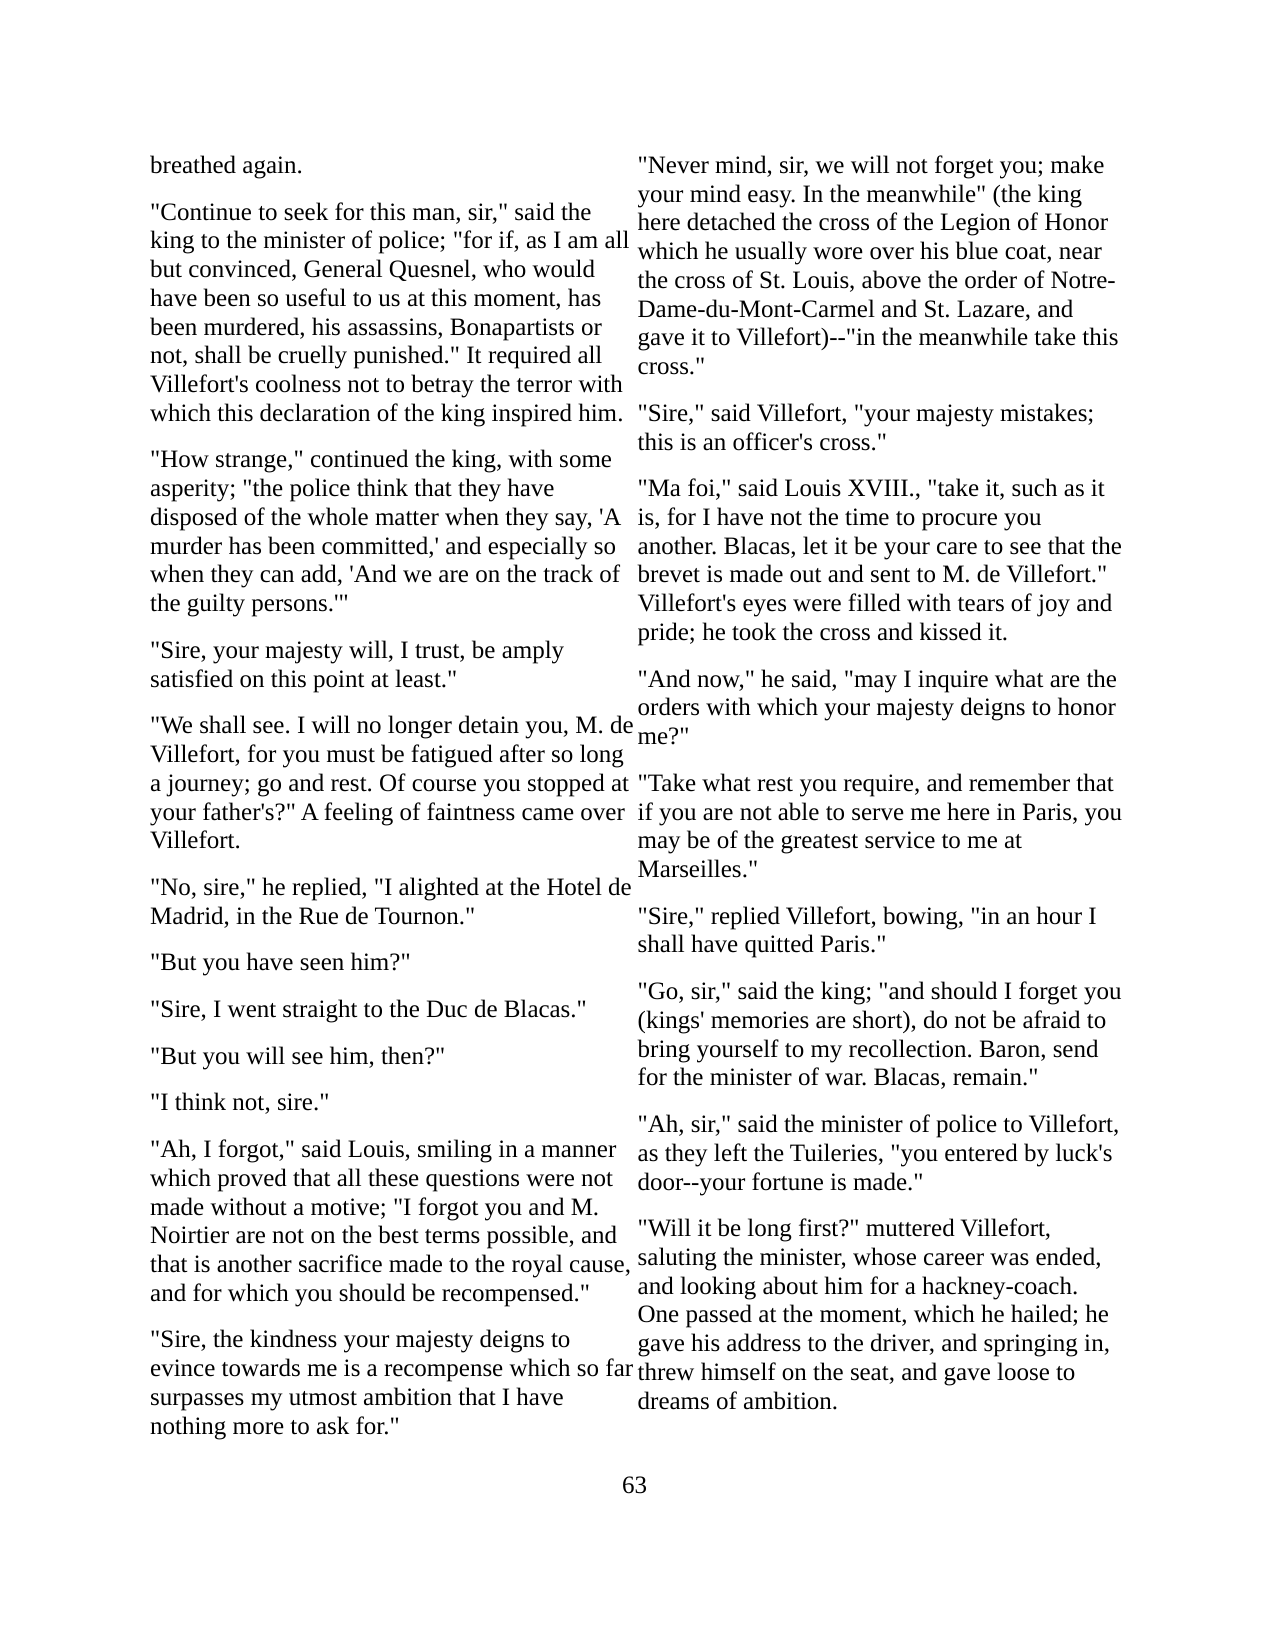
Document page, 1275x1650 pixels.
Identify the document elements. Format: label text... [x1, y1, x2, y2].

text "No, sire," he replied, "I alighted at the Hotel de Madrid, in the Rue de Tournon." [150, 872, 637, 929]
text "Sire, I went straight to the Duc de Blacas." [150, 994, 637, 1023]
text "Ma foi," said Louis XVIII., "take it, such as it is, for I have not the time to procure you another. Blacas, let it be your care to see that the brevet is made out and sent to M. de Villefort." Villefort's eyes were filled with tears of joy and pride; he took the cross and kissed it. [637, 473, 1125, 646]
text "Ah, sir," said the minister of police to Villefort, as they left the Tuileries, "you entered by luck's door--your fortune is made." [637, 1109, 1125, 1195]
text "Go, sir," said the king; "and should I forget you (kings' memories are short), do not be afraid to bring yourself to my recollection. Baron, send for the minister of war. Blacas, remain." [637, 976, 1125, 1091]
text "But you have seen him?" [150, 947, 637, 976]
text "Sire," said Villefort, "your majesty mistakes; this is an officer's cross." [637, 398, 1125, 455]
text "But you will see him, then?" [150, 1041, 637, 1069]
text "Sire, the kindness your majesty deigns to evince towards me is a recompense which so far surpasses my utmost ambition that I have nothing more to ask for." [150, 1324, 637, 1439]
text breathed again. [150, 150, 637, 179]
text "Never mind, sir, we will not forget you; make your mind easy. In the meanwhile" (the king here detached the cross of the Legion of Honor which he usually wore over his blue coat, near the cross of St. Louis, above the order of Notre-Dame-du-Mont-Carmel and St. Lazare, and gave it to Villefort)--"in the meanwhile take this cross." [637, 150, 1125, 380]
text "Take what rest you require, and remember that if you are not able to serve me here in Paris, you may be of the greatest service to me at Marseilles." [637, 768, 1125, 883]
text "Sire, your majesty will, I trust, be amply satisfied on this point at least." [150, 635, 637, 692]
text "Continue to seek for this man, sir," said the king to the minister of police; "for if, as I am all but convinced, General Quesnel, who would have been so useful to us at this moment, has been murdered, his assassins, Bonapartists or not, shall be cruelly punished." It required all Villefort's coolness not to betray the terror with which this declaration of the king inspired him. [150, 197, 637, 427]
text "How strange," continued the king, with some asperity; "the police think that they have disposed of the whole matter when they say, 'A murder has been committed,' and especially so when they can add, 'And we are on the track of the guilty persons.'" [150, 444, 637, 617]
text "Will it be long first?" muttered Villefort, saluting the minister, whose career was ended, and looking about him for a hackney-coach. One passed at the moment, which he hailed; he gave his address to the driver, and springing in, threw himself on the seat, and gave loose to dreams of ambition. [637, 1213, 1125, 1414]
text "Ah, I forgot," said Louis, smiling in a manner which proved that all these questions were not made without a motive; "I forgot you and M. Noirtier are not on the best terms possible, and that is another sacrifice made to the royal cause, and for which you should be recompensed." [150, 1134, 637, 1307]
text "And now," he said, "may I inquire what are the orders with which your majesty deigns to honor me?" [637, 664, 1125, 750]
text "Sire," replied Villefort, bowing, "in an hour I shall have quitted Paris." [637, 901, 1125, 958]
text "I think not, sire." [150, 1087, 637, 1116]
text "We shall see. I will no longer detain you, M. de Villefort, for you must be fatigued after so long a journey; go and rest. Of course you stopped at your father's?" A feeling of faintness came over Villefort. [150, 710, 637, 854]
